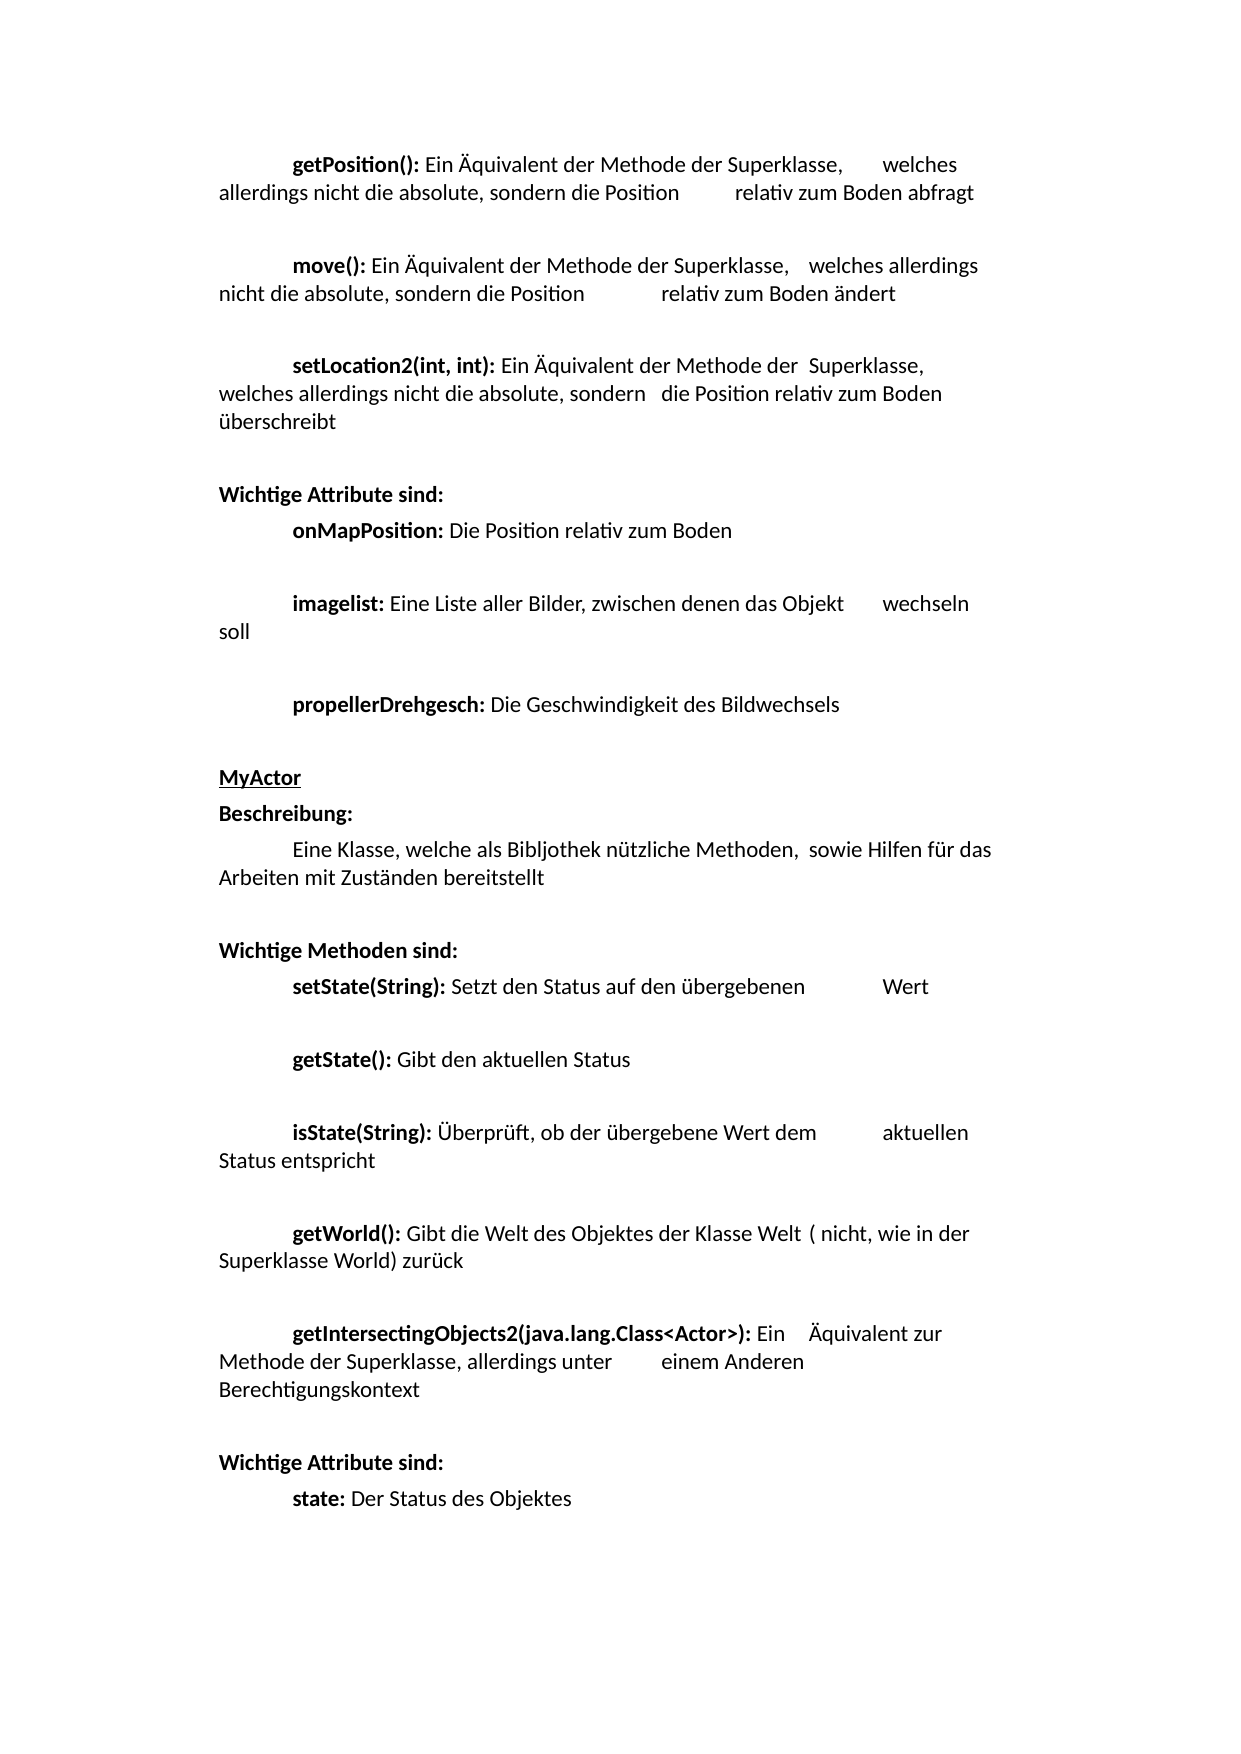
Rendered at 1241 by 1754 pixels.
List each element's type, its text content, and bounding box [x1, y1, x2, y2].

text Eine Klasse, welche als Bibljothek nützliche Methoden, sowie Hilfen für das Arbeiten mit Zuständen bereitstellt [218, 835, 1004, 891]
text move(): Ein Äquivalent der Methode der Superklasse, welches allerdings nicht die absolute, sondern die Position relativ zum Boden ändert [218, 251, 1004, 307]
text Wichtige Attribute sind: [218, 1448, 1004, 1476]
text setState(String): Setzt den Status auf den übergebenen Wert [218, 972, 1004, 1001]
text MyActor [218, 763, 1004, 791]
text onMapPosition: Die Position relativ zum Boden [218, 517, 1004, 544]
text propellerDrehgesch: Die Geschwindigkeit des Bildwechsels [218, 690, 1004, 718]
text getIntersectingObjects2(java.lang.Class<Actor>): Ein Äquivalent zur Methode der Superklasse, allerdings unter einem Anderen Berechtigungskontext [218, 1319, 1004, 1403]
text Wichtige Methoden sind: [218, 936, 1004, 964]
text state: Der Status des Objektes [218, 1484, 1004, 1512]
text Beschreibung: [218, 799, 1004, 827]
text Wichtige Attribute sind: [218, 480, 1004, 508]
text getPosition(): Ein Äquivalent der Methode der Superklasse, welches allerdings nicht die absolute, sondern die Position relativ zum Boden abfragt [218, 150, 1004, 206]
text imagelist: Eine Liste aller Bilder, zwischen denen das Objekt wechseln soll [218, 589, 1004, 645]
text setLocation2(int, int): Ein Äquivalent der Methode der Superklasse, welches allerdings nicht die absolute, sondern die Position relativ zum Boden überschreibt [218, 351, 1004, 436]
text isState(String): Überprüft, ob der übergebene Wert dem aktuellen Status entspricht [218, 1118, 1004, 1174]
text getWorld(): Gibt die Welt des Objektes der Klasse Welt ( nicht, wie in der Superklasse World) zurück [218, 1219, 1004, 1275]
text getState(): Gibt den aktuellen Status [218, 1045, 1004, 1073]
